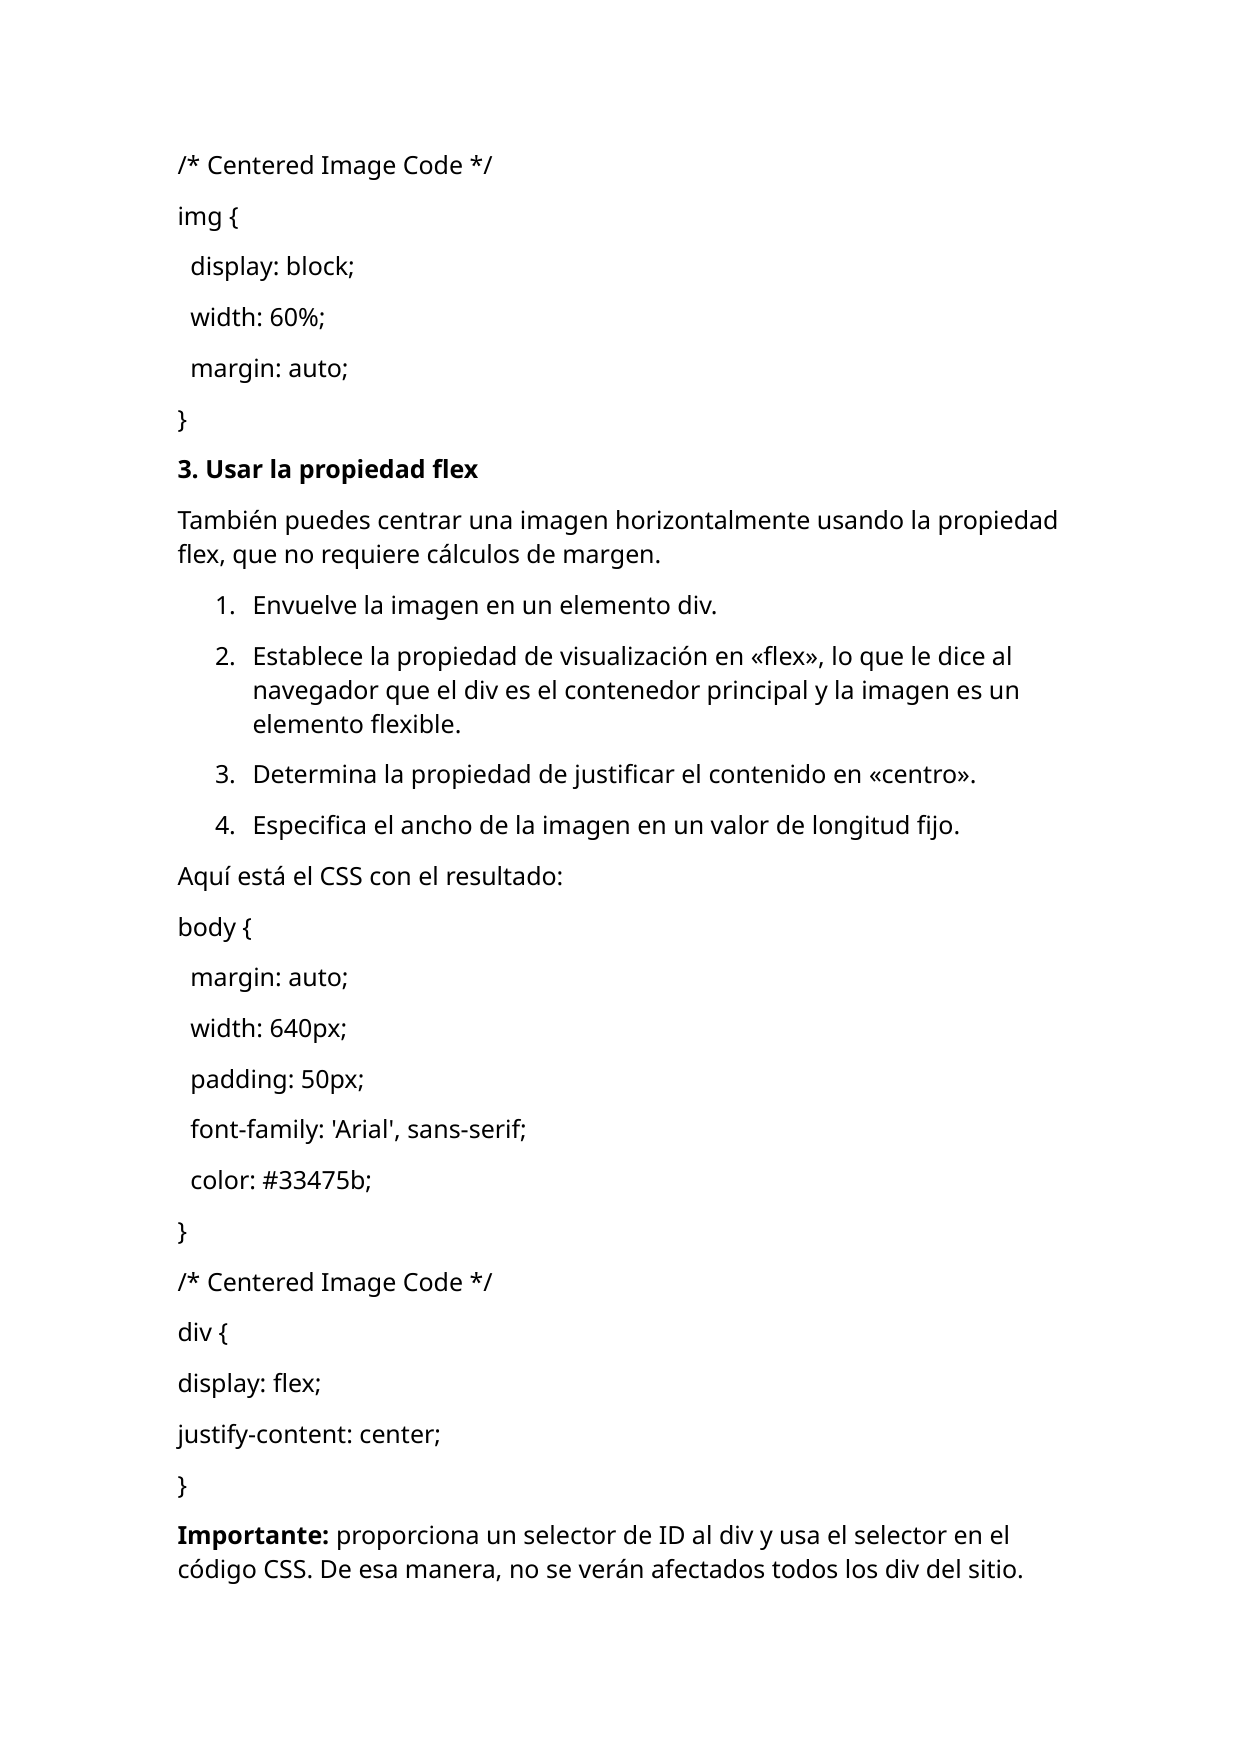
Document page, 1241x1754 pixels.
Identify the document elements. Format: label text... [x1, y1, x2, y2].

text /* Centered Image Code */ [177, 1264, 1063, 1298]
text width: 640px; [177, 1011, 1063, 1045]
text margin: auto; [177, 351, 1063, 384]
text font-family: 'Arial', sans-serif; [177, 1112, 1063, 1146]
text 3. Usar la propiedad flex [177, 452, 1063, 486]
text color: #33475b; [177, 1163, 1063, 1197]
text } [177, 401, 1063, 435]
text justify-content: center; [177, 1417, 1063, 1451]
text Importante: proporciona un selector de ID al div y usa el selector en el código CSS. De esa manera, no se verán afectados todos los div del sitio. [177, 1518, 1063, 1586]
text Aquí está el CSS con el resultado: [177, 858, 1063, 893]
text display: flex; [177, 1366, 1063, 1400]
list Especifica el ancho de la imagen en un valor de longitud fijo. [215, 808, 1063, 842]
text padding: 50px; [177, 1061, 1063, 1096]
text width: 60%; [177, 300, 1063, 334]
text img { [177, 198, 1063, 232]
list Determina la propiedad de justificar el contenido en «centro». [215, 757, 1063, 791]
text /* Centered Image Code */ [177, 148, 1063, 182]
text También puedes centrar una imagen horizontalmente usando la propiedad flex, que no requiere cálculos de margen. [177, 503, 1063, 571]
text } [177, 1467, 1063, 1501]
list Envuelve la imagen en un elemento div. [215, 587, 1063, 622]
text display: block; [177, 249, 1063, 283]
text body { [177, 909, 1063, 943]
text margin: auto; [177, 960, 1063, 994]
list Establece la propiedad de visualización en «flex», lo que le dice al navegador que el div es el contenedor principal y la imagen es un elemento flexible. [215, 638, 1063, 740]
text } [177, 1214, 1063, 1248]
text div { [177, 1315, 1063, 1349]
